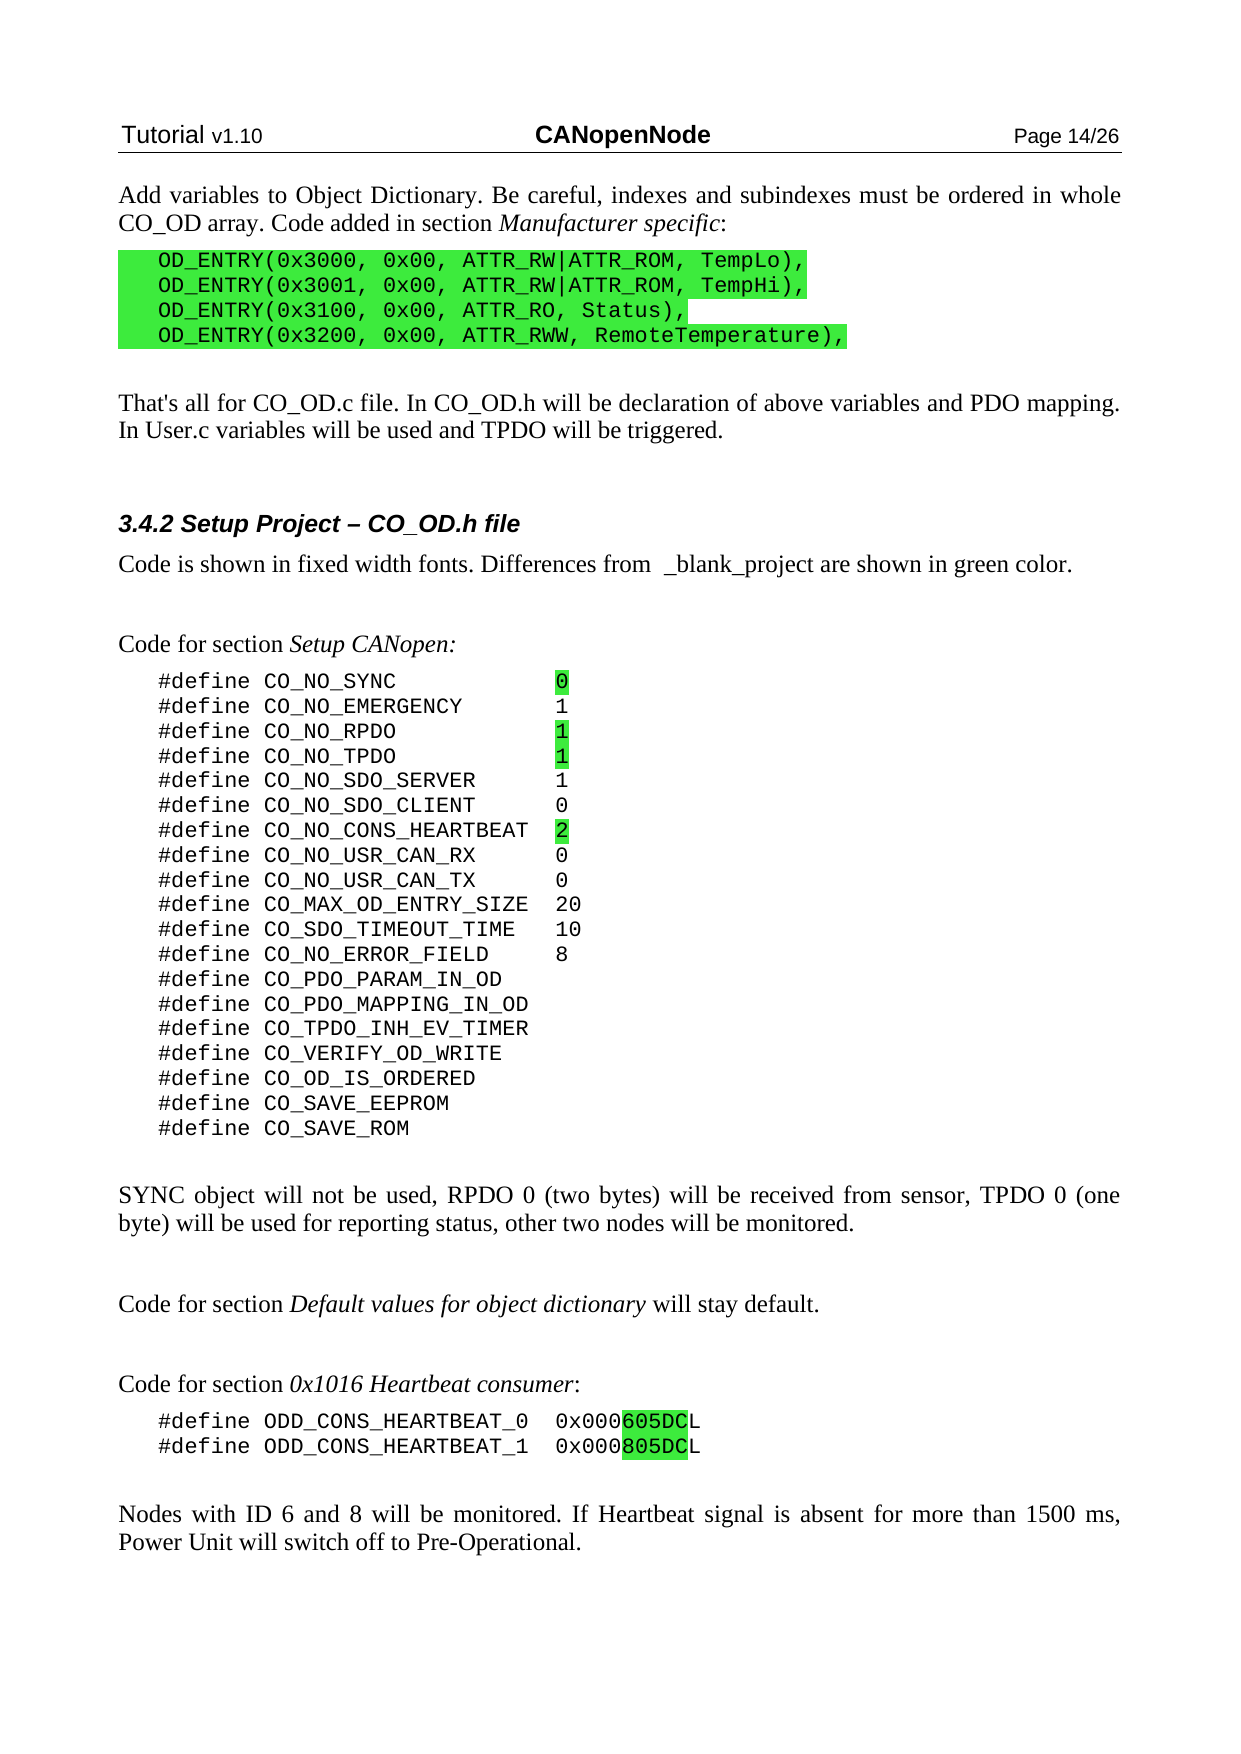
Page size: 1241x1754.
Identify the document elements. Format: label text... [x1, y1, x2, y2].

text #define CO_NO_SDO_CLIENT 0 [118, 794, 1122, 819]
text #define CO_OD_IS_ORDERED [118, 1067, 1122, 1092]
text #define CO_NO_USR_CAN_TX 0 [118, 869, 1122, 893]
text OD_ENTRY(0x3000, 0x00, ATTR_RW|ATTR_ROM, TempLo), [118, 249, 1122, 274]
text OD_ENTRY(0x3200, 0x00, ATTR_RWW, RemoteTemperature), [118, 324, 1122, 349]
text #define CO_NO_CONS_HEARTBEAT 2 [118, 819, 1122, 844]
text #define CO_NO_SDO_SERVER 1 [118, 769, 1122, 794]
text #define CO_TPDO_INH_EV_TIMER [118, 1017, 1122, 1042]
text #define CO_NO_EMERGENCY 1 [118, 695, 1122, 720]
text OD_ENTRY(0x3001, 0x00, ATTR_RW|ATTR_ROM, TempHi), [118, 274, 1122, 299]
text #define CO_NO_USR_CAN_RX 0 [118, 844, 1122, 869]
text SYNC object will not be used, RPDO 0 (two bytes) will be received from sensor, TPDO 0 (one byte) will be used for reporting status, other two nodes will be monitored. [118, 1182, 1122, 1237]
text #define CO_MAX_OD_ENTRY_SIZE 20 [118, 893, 1122, 918]
text #define CO_PDO_PARAM_IN_OD [118, 968, 1122, 993]
text #define CO_NO_ERROR_FIELD 8 [118, 943, 1122, 968]
text #define CO_VERIFY_OD_WRITE [118, 1042, 1122, 1067]
text #define CO_SAVE_EEPROM [118, 1092, 1122, 1117]
text #define CO_PDO_MAPPING_IN_OD [118, 993, 1122, 1017]
text #define CO_NO_RPDO 1 [118, 720, 1122, 745]
text Nodes with ID 6 and 8 will be monitored. If Heartbeat signal is absent for more than 1500 ms, Power Unit will switch off to Pre-Operational. [118, 1500, 1122, 1556]
text #define ODD_CONS_HEARTBEAT_1 0x000805DCL [118, 1435, 1122, 1460]
text #define CO_NO_TPDO 1 [118, 745, 1122, 769]
text #define CO_SDO_TIMEOUT_TIME 10 [118, 918, 1122, 943]
text Code for section Setup CANopen: [118, 630, 1122, 658]
text #define CO_NO_SYNC 0 [118, 670, 1122, 695]
text Code for section Default values for object dictionary will stay default. [118, 1290, 1122, 1317]
text OD_ENTRY(0x3100, 0x00, ATTR_RO, Status), [118, 299, 1122, 324]
text Code is shown in fixed width fonts. Differences from _blank_project are shown in green color. [118, 550, 1122, 577]
text That's all for CO_OD.c file. In CO_OD.h will be declaration of above variables and PDO mapping. In User.c variables will be used and TPDO will be triggered. [118, 389, 1122, 444]
subtitle 3.4.2 Setup Project – CO_OD.h file [118, 509, 1122, 537]
text Add variables to Object Dictionary. Be careful, indexes and subindexes must be ordered in whole CO_OD array. Code added in section Manufacturer specific: [118, 182, 1122, 237]
text #define ODD_CONS_HEARTBEAT_0 0x000605DCL [118, 1410, 1122, 1435]
text Code for section 0x1016 Heartbeat consumer: [118, 1370, 1122, 1398]
text #define CO_SAVE_ROM [118, 1117, 1122, 1141]
